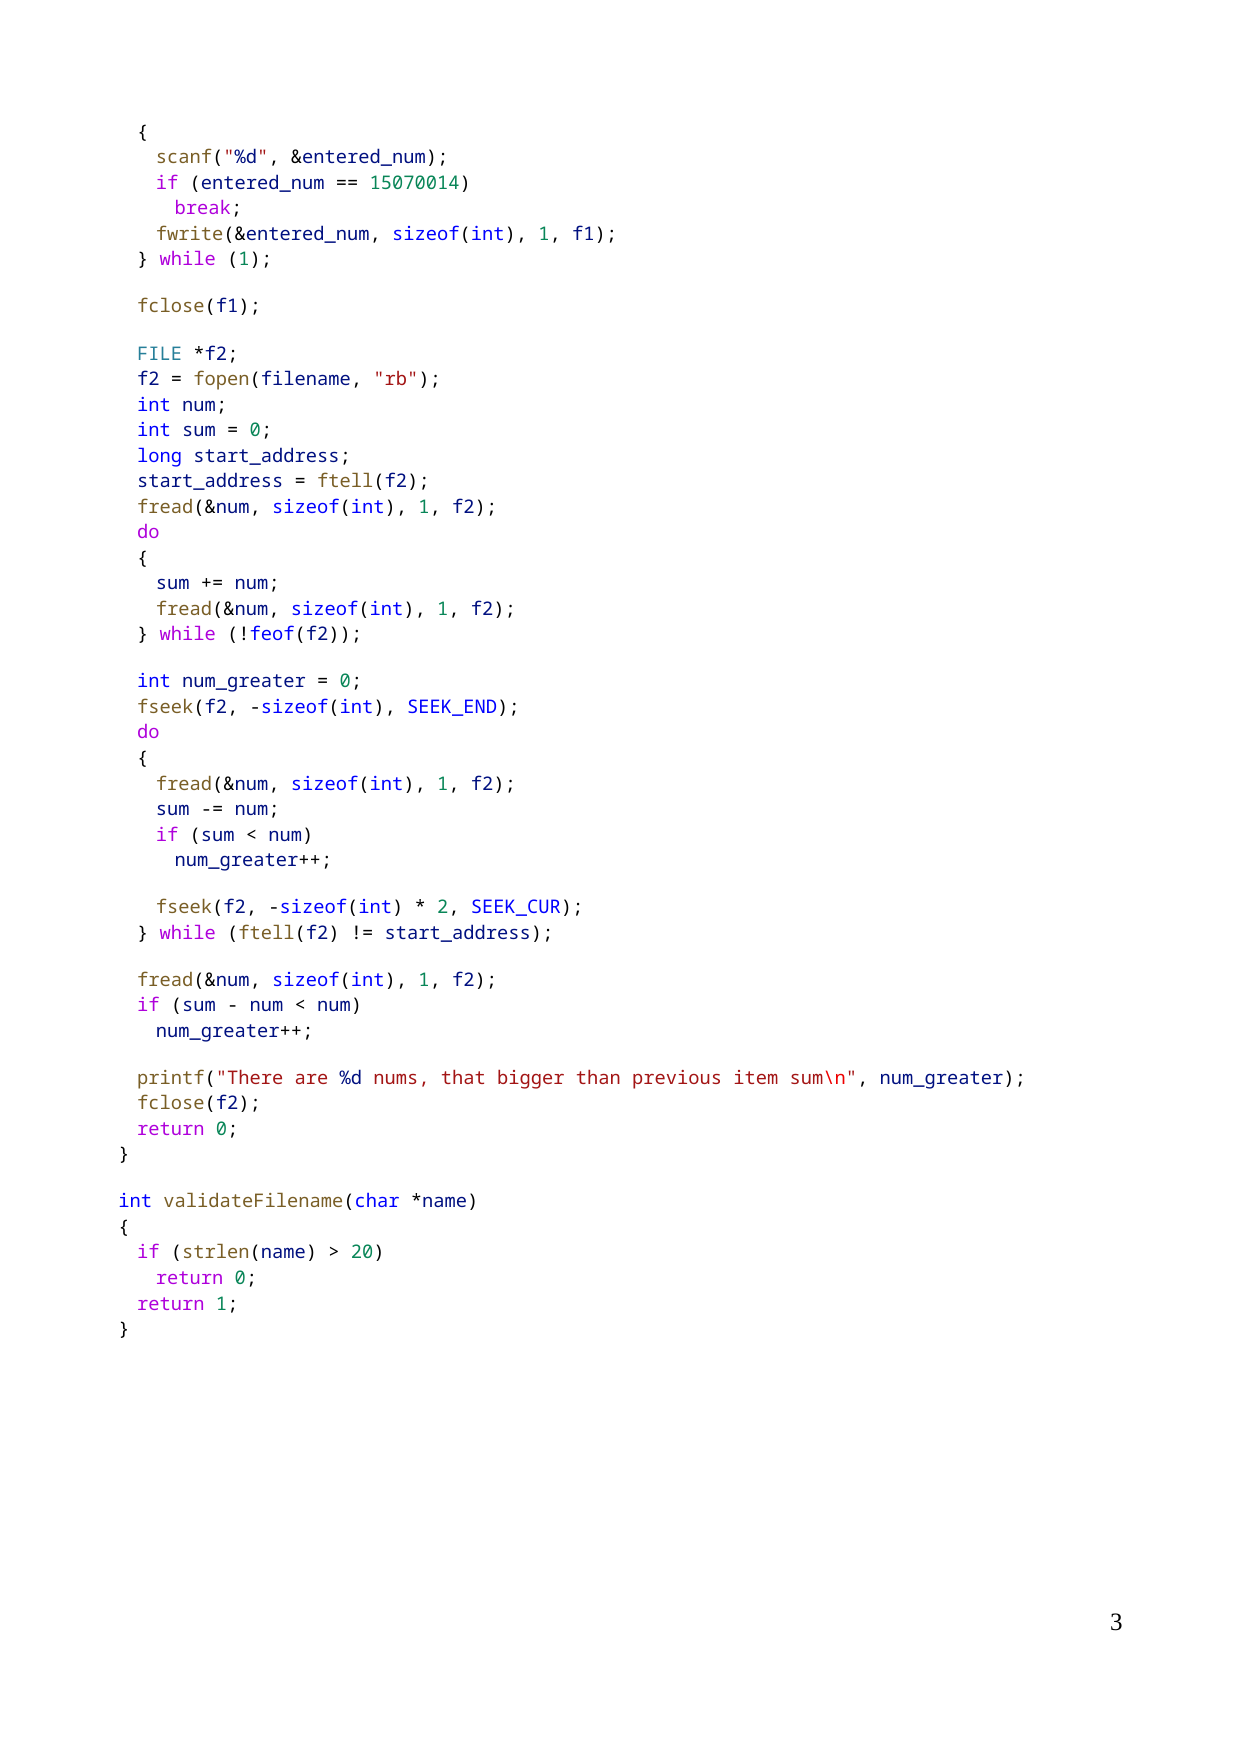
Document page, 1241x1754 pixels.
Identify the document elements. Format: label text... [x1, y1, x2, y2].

text { [118, 544, 1122, 569]
text num_greater++; [118, 846, 1122, 872]
text if (sum - num < num) [118, 992, 1122, 1017]
text long start_address; [118, 442, 1122, 467]
text FILE *f2; [118, 340, 1122, 365]
text fseek(f2, -sizeof(int) * 2, SEEK_CUR); [118, 893, 1122, 919]
text break; [118, 195, 1122, 220]
text scanf("%d", &entered_num); [118, 144, 1122, 169]
text int validateFilename(char *name) [118, 1188, 1122, 1213]
text fclose(f1); [118, 293, 1122, 318]
text fread(&num, sizeof(int), 1, f2); [118, 966, 1122, 992]
text if (sum < num) [118, 821, 1122, 846]
text int num; [118, 391, 1122, 416]
text } while (1); [118, 246, 1122, 271]
text } while (!feof(f2)); [118, 621, 1122, 646]
text start_address = ftell(f2); [118, 467, 1122, 493]
text return 1; [118, 1290, 1122, 1315]
text { [118, 1213, 1122, 1239]
text if (strlen(name) > 20) [118, 1239, 1122, 1264]
text return 0; [118, 1264, 1122, 1290]
text } [118, 1315, 1122, 1341]
text int num_greater = 0; [118, 668, 1122, 693]
text do [118, 518, 1122, 544]
text do [118, 719, 1122, 744]
text f2 = fopen(filename, "rb"); [118, 365, 1122, 391]
text sum -= num; [118, 795, 1122, 821]
text printf("There are %d nums, that bigger than previous item sum\n", num_greater); [118, 1064, 1122, 1090]
text { [118, 744, 1122, 770]
text fread(&num, sizeof(int), 1, f2); [118, 493, 1122, 518]
text fseek(f2, -sizeof(int), SEEK_END); [118, 693, 1122, 719]
text num_greater++; [118, 1017, 1122, 1043]
text fclose(f2); [118, 1090, 1122, 1115]
text fwrite(&entered_num, sizeof(int), 1, f1); [118, 220, 1122, 246]
text sum += num; [118, 569, 1122, 595]
text if (entered_num == 15070014) [118, 169, 1122, 195]
text } [118, 1141, 1122, 1166]
text } while (ftell(f2) != start_address); [118, 919, 1122, 944]
text fread(&num, sizeof(int), 1, f2); [118, 770, 1122, 795]
text return 0; [118, 1115, 1122, 1141]
text fread(&num, sizeof(int), 1, f2); [118, 595, 1122, 621]
text { [118, 118, 1122, 144]
text int sum = 0; [118, 416, 1122, 442]
